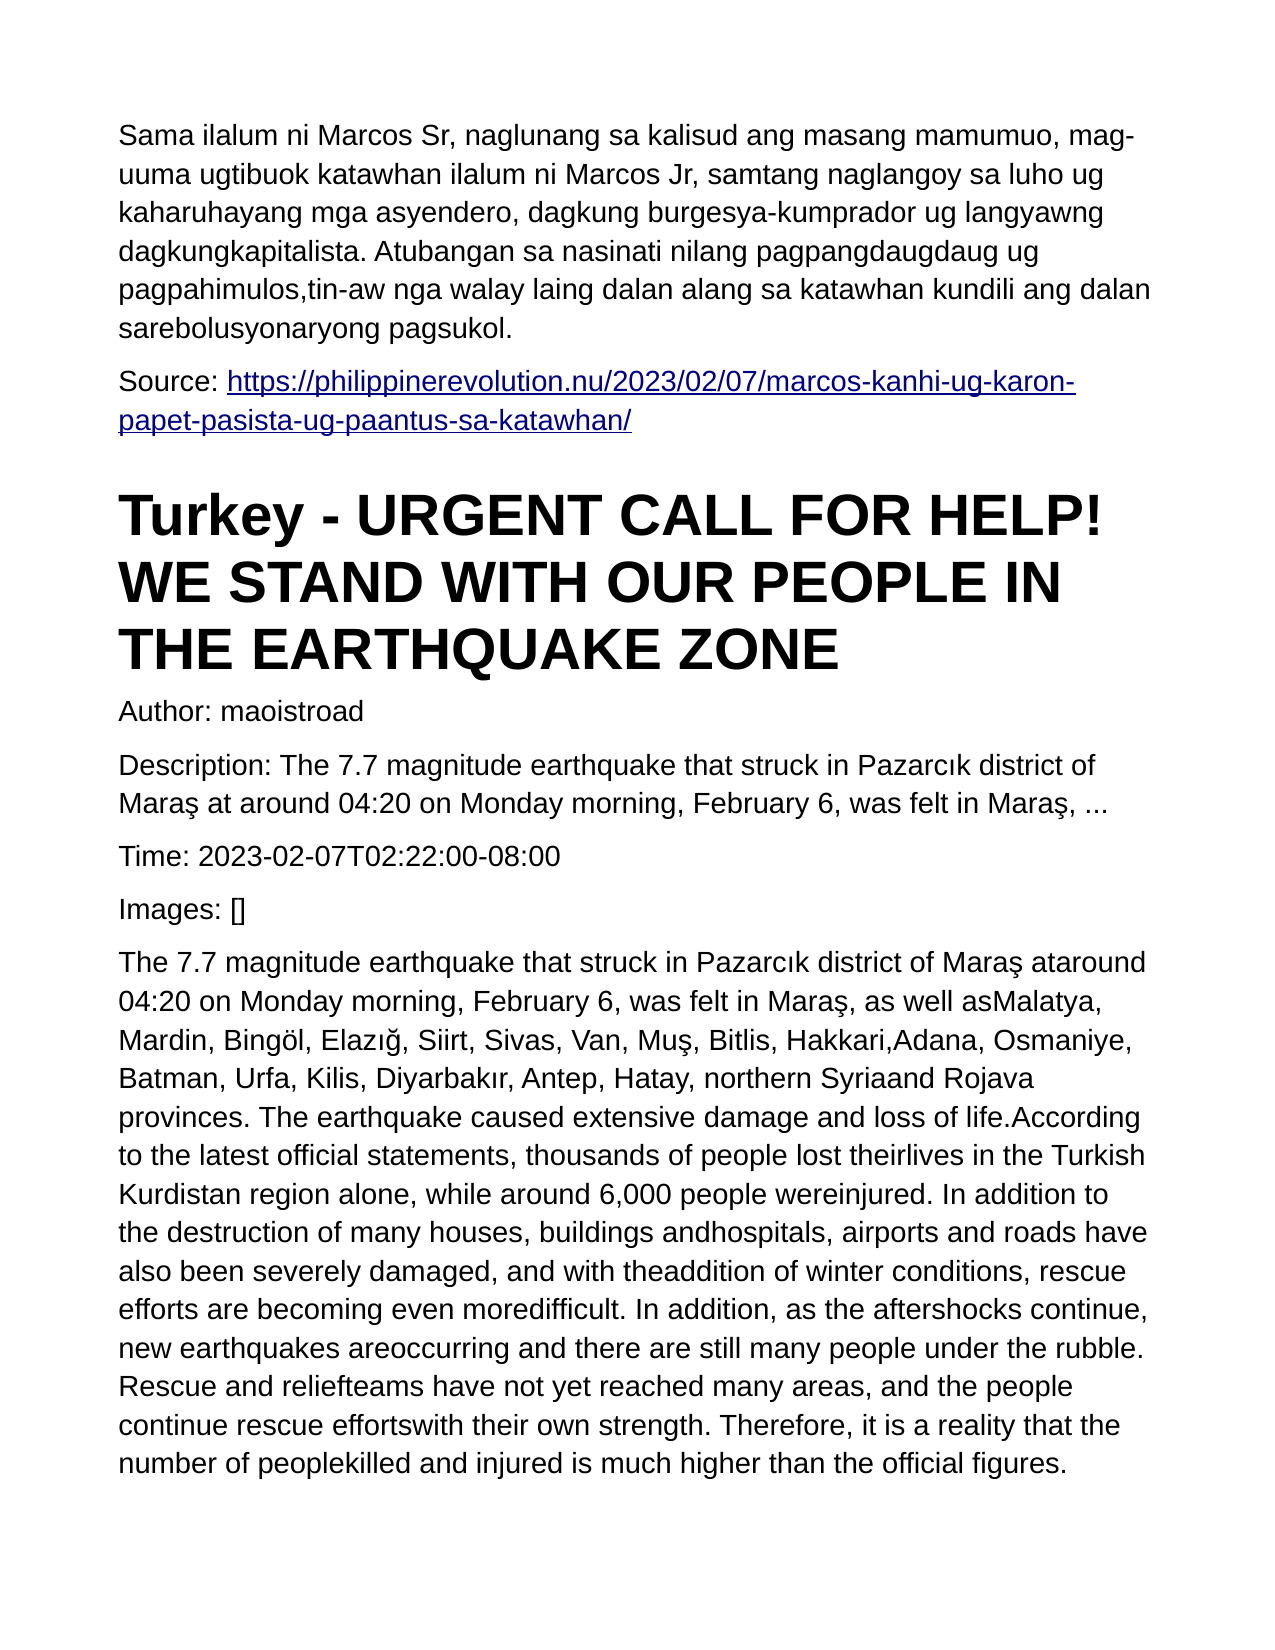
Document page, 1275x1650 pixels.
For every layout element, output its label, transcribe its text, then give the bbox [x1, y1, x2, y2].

text The 7.7 magnitude earthquake that struck in Pazarcık district of Maraş ataround 04:20 on Monday morning, February 6, was felt in Maraş, as well asMalatya, Mardin, Bingöl, Elazığ, Siirt, Sivas, Van, Muş, Bitlis, Hakkari,Adana, Osmaniye, Batman, Urfa, Kilis, Diyarbakır, Antep, Hatay, northern Syriaand Rojava provinces. The earthquake caused extensive damage and loss of life.According to the latest official statements, thousands of people lost theirlives in the Turkish Kurdistan region alone, while around 6,000 people wereinjured. In addition to the destruction of many houses, buildings andhospitals, airports and roads have also been severely damaged, and with theaddition of winter conditions, rescue efforts are becoming even moredifficult. In addition, as the aftershocks continue, new earthquakes areoccurring and there are still many people under the rubble. Rescue and reliefteams have not yet reached many areas, and the people continue rescue effortswith their own strength. Therefore, it is a reality that the number of peoplekilled and injured is much higher than the official figures. [118, 945, 1157, 1480]
text Source: https://philippinerevolution.nu/2023/02/07/marcos-kanhi-ug-karon-papet-pasista-ug-paantus-sa-katawhan/ [118, 364, 1157, 436]
text Time: 2023-02-07T02:22:00-08:00 [118, 839, 1157, 873]
text Sama ilalum ni Marcos Sr, naglunang sa kalisud ang masang mamumuo, mag-uuma ugtibuok katawhan ilalum ni Marcos Jr, samtang naglangoy sa luho ug kaharuhayang mga asyendero, dagkung burgesya-kumprador ug langyawng dagkungkapitalista. Atubangan sa nasinati nilang pagpangdaugdaug ug pagpahimulos,tin-aw nga walay laing dalan alang sa katawhan kundili ang dalan sarebolusyonaryong pagsukol. [118, 118, 1157, 344]
text Images: [] [118, 892, 1157, 926]
text Author: maoistroad [118, 694, 1157, 728]
subtitle Turkey - URGENT CALL FOR HELP! WE STAND WITH OUR PEOPLE IN THE EARTHQUAKE ZONE [118, 481, 1157, 682]
text Description: The 7.7 magnitude earthquake that struck in Pazarcık district of Maraş at around 04:20 on Monday morning, February 6, was felt in Maraş, ... [118, 747, 1157, 819]
